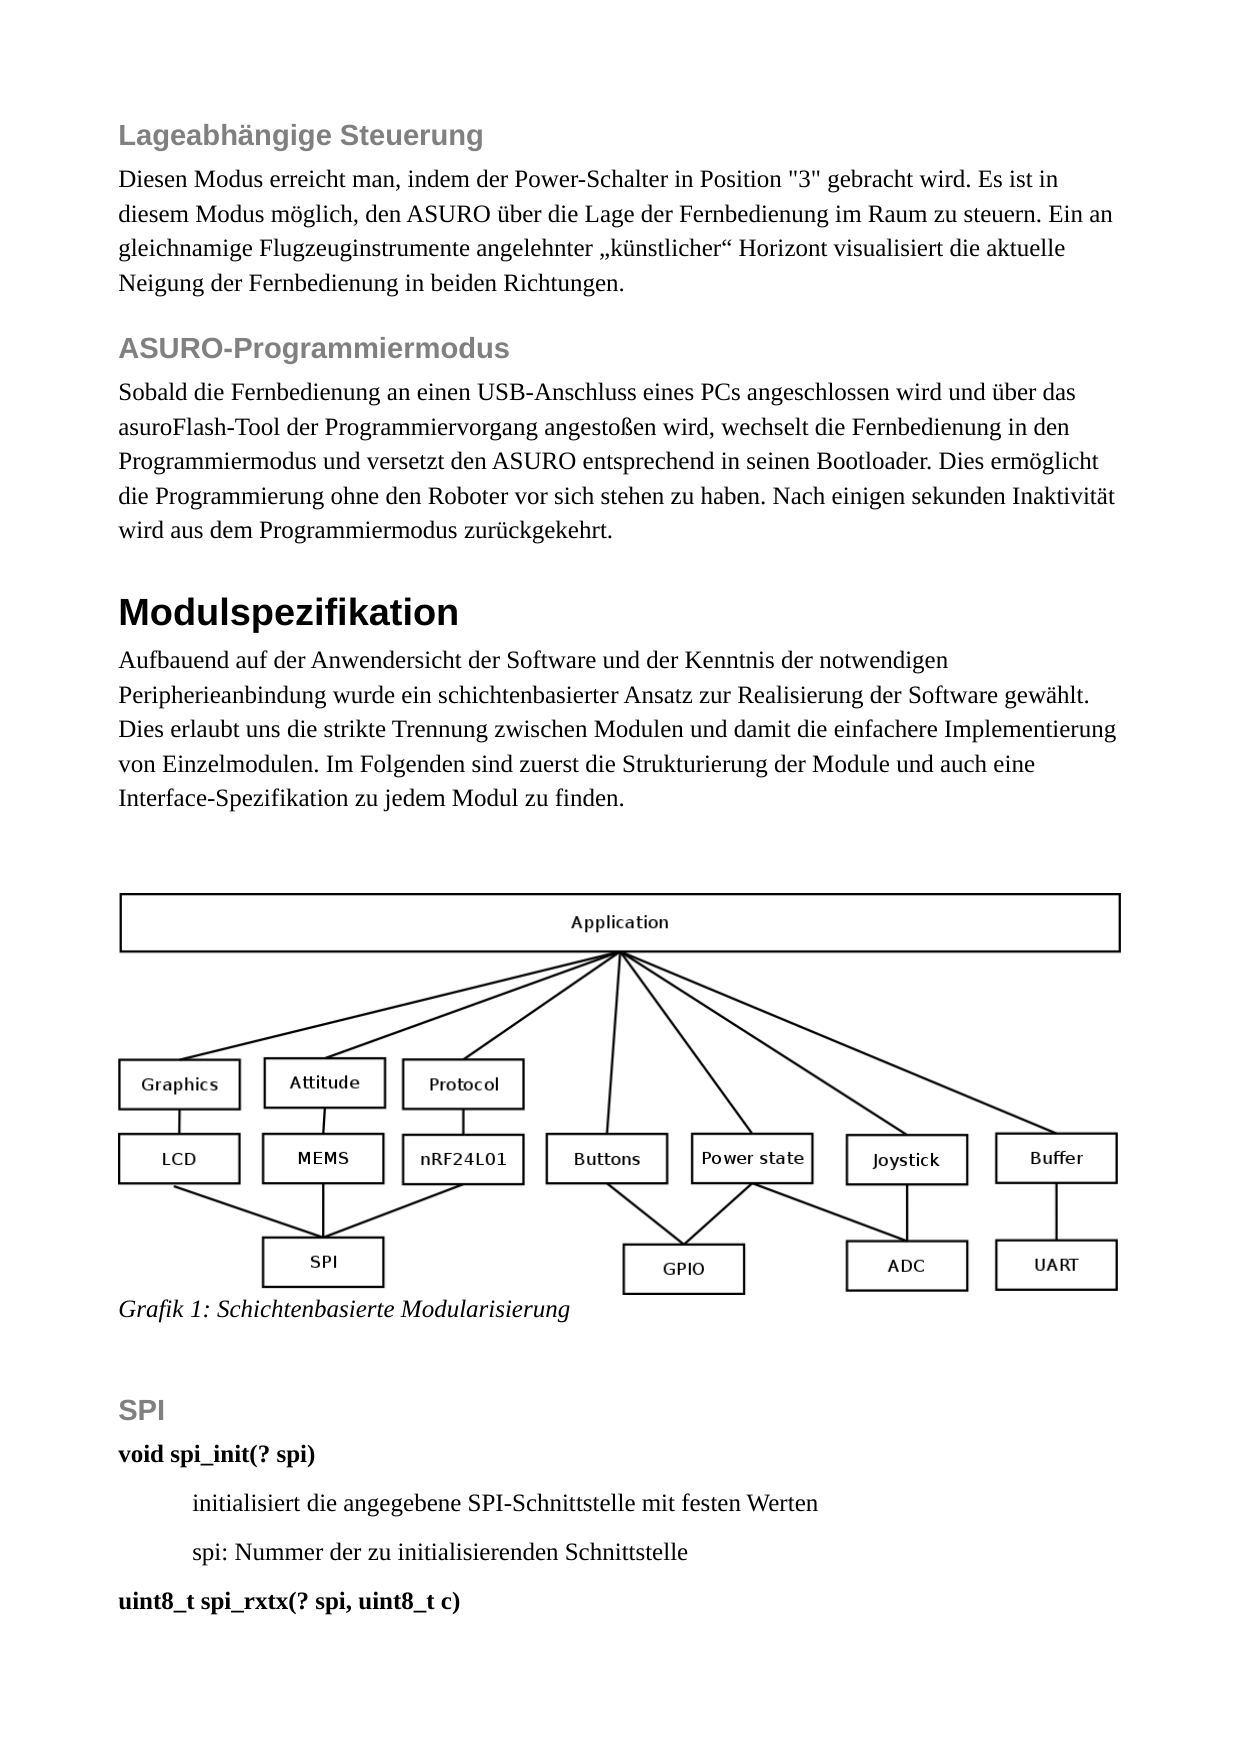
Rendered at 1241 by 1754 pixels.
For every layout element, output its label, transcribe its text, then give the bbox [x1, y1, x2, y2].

text Sobald die Fernbedienung an einen USB-Anschluss eines PCs angeschlossen wird und über das asuroFlash-Tool der Programmiervorgang angestoßen wird, wechselt die Fernbedienung in den Programmiermodus und versetzt den ASURO entsprechend in seinen Bootloader. Dies ermöglicht die Programmierung ohne den Roboter vor sich stehen zu haben. Nach einigen sekunden Inaktivität wird aus dem Programmiermodus zurückgekehrt. [118, 377, 1122, 544]
subtitle Modulspezifikation [118, 589, 1122, 633]
text Diesen Modus erreicht man, indem der Power-Schalter in Position "3" gebracht wird. Es ist in diesem Modus möglich, den ASURO über die Lage der Fernbedienung im Raum zu steuern. Ein an gleichnamige Flugzeuginstrumente angelehnter „künstlicher“ Horizont visualisiert die aktuelle Neigung der Fernbedienung in beiden Richtungen. [118, 164, 1122, 296]
text initialisiert die angegebene SPI-Schnittstelle mit festen Werten [118, 1488, 1122, 1516]
text void spi_init(? spi) [118, 1439, 1122, 1467]
text spi: Nummer der zu initialisierenden Schnittstelle [118, 1537, 1122, 1566]
subtitle ASURO-Programmiermodus [118, 331, 1122, 365]
picture [118, 893, 1123, 1295]
subtitle SPI [118, 1393, 1122, 1426]
subtitle Lageabhängige Steuerung [118, 118, 1122, 152]
text Grafik 1: Schichtenbasierte Modularisierung [118, 1295, 1122, 1323]
text uint8_t spi_rxtx(? spi, uint8_t c) [118, 1586, 1122, 1614]
text Aufbauend auf der Anwendersicht der Software und der Kenntnis der notwendigen Peripherieanbindung wurde ein schichtenbasierter Ansatz zur Realisierung der Software gewählt. Dies erlaubt uns die strikte Trennung zwischen Modulen und damit die einfachere Implementierung von Einzelmodulen. Im Folgenden sind zuerst die Strukturierung der Module und auch eine Interface-Spezifikation zu jedem Modul zu finden. [118, 645, 1122, 812]
